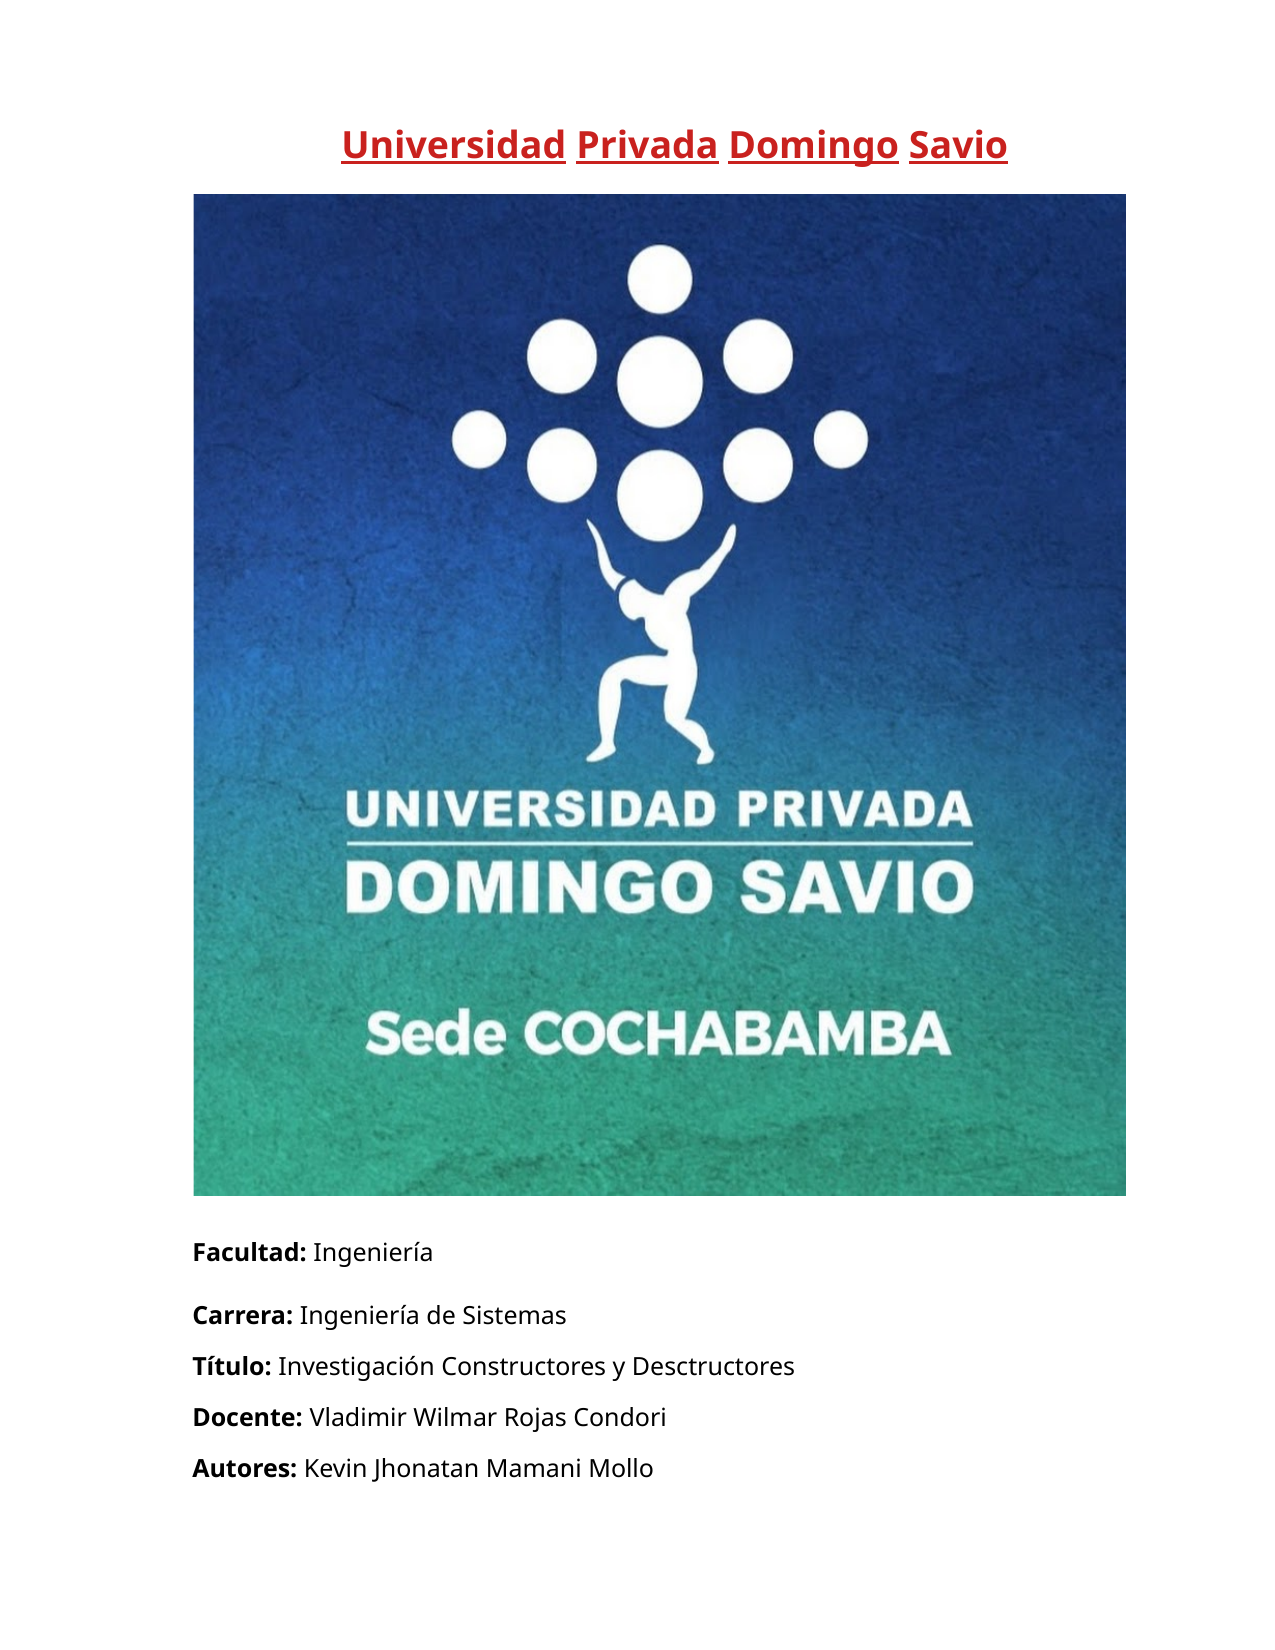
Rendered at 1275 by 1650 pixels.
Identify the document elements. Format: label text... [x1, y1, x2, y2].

text Autores: Kevin Jhonatan Mamani Mollo [118, 1451, 1157, 1485]
text Título: Investigación Constructores y Desctructores [118, 1349, 1157, 1383]
text Docente: Vladimir Wilmar Rojas Condori [118, 1400, 1157, 1434]
text Facultad: Ingeniería [118, 195, 1157, 1272]
text Universidad Privada Domingo Savio [118, 118, 1157, 169]
picture [193, 194, 1126, 1196]
text Carrera: Ingeniería de Sistemas [118, 1298, 1157, 1332]
